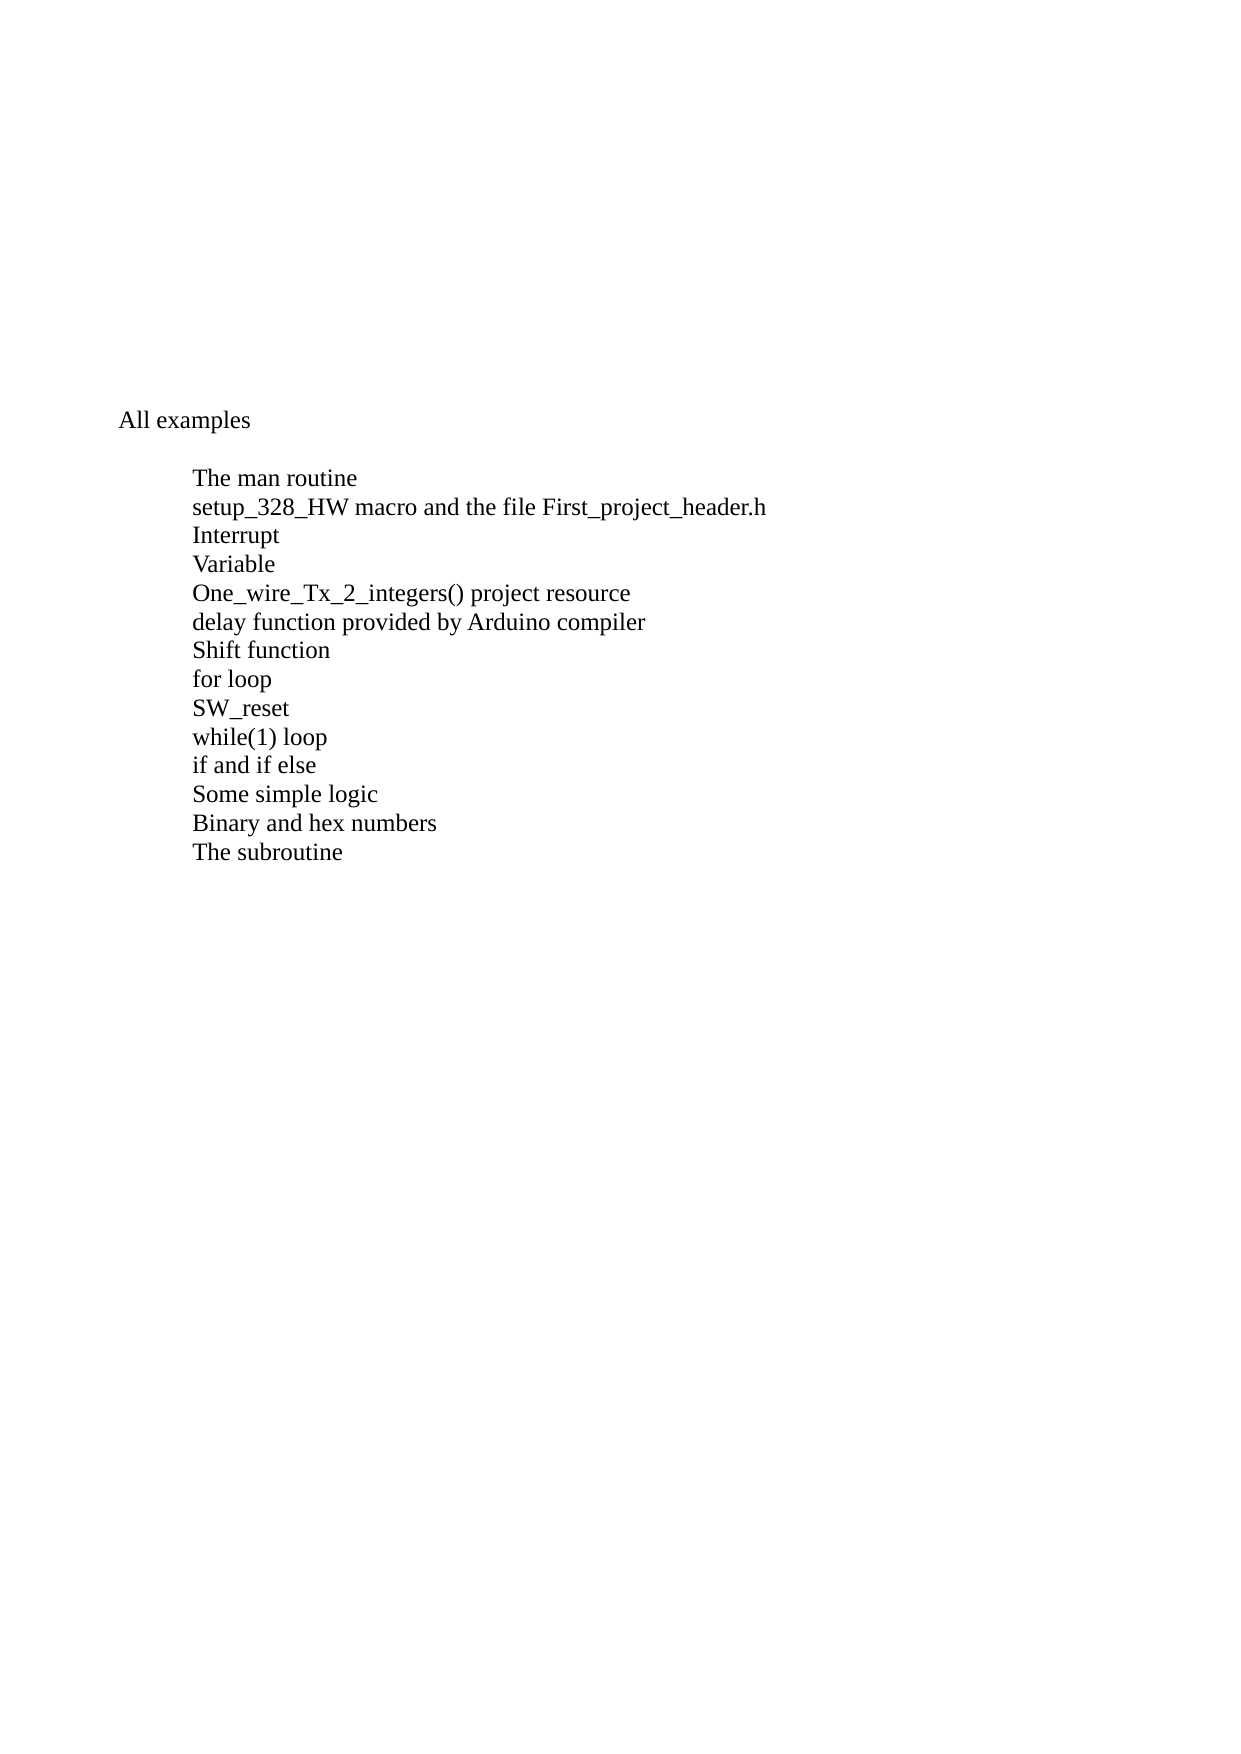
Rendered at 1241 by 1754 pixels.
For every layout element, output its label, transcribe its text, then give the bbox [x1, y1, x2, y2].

text Some simple logic [118, 779, 1122, 808]
text for loop [118, 664, 1122, 693]
text Variable [118, 549, 1122, 578]
text All examples [118, 406, 1122, 434]
text Interrupt [118, 521, 1122, 549]
text SW_reset [118, 693, 1122, 722]
text while(1) loop [118, 722, 1122, 751]
text Shift function [118, 636, 1122, 664]
text setup_328_HW macro and the file First_project_header.h [118, 492, 1122, 521]
text One_wire_Tx_2_integers() project resource [118, 578, 1122, 607]
text The subroutine [118, 837, 1122, 866]
text delay function provided by Arduino compiler [118, 607, 1122, 636]
text Binary and hex numbers [118, 808, 1122, 837]
text if and if else [118, 751, 1122, 779]
text The man routine [118, 463, 1122, 492]
